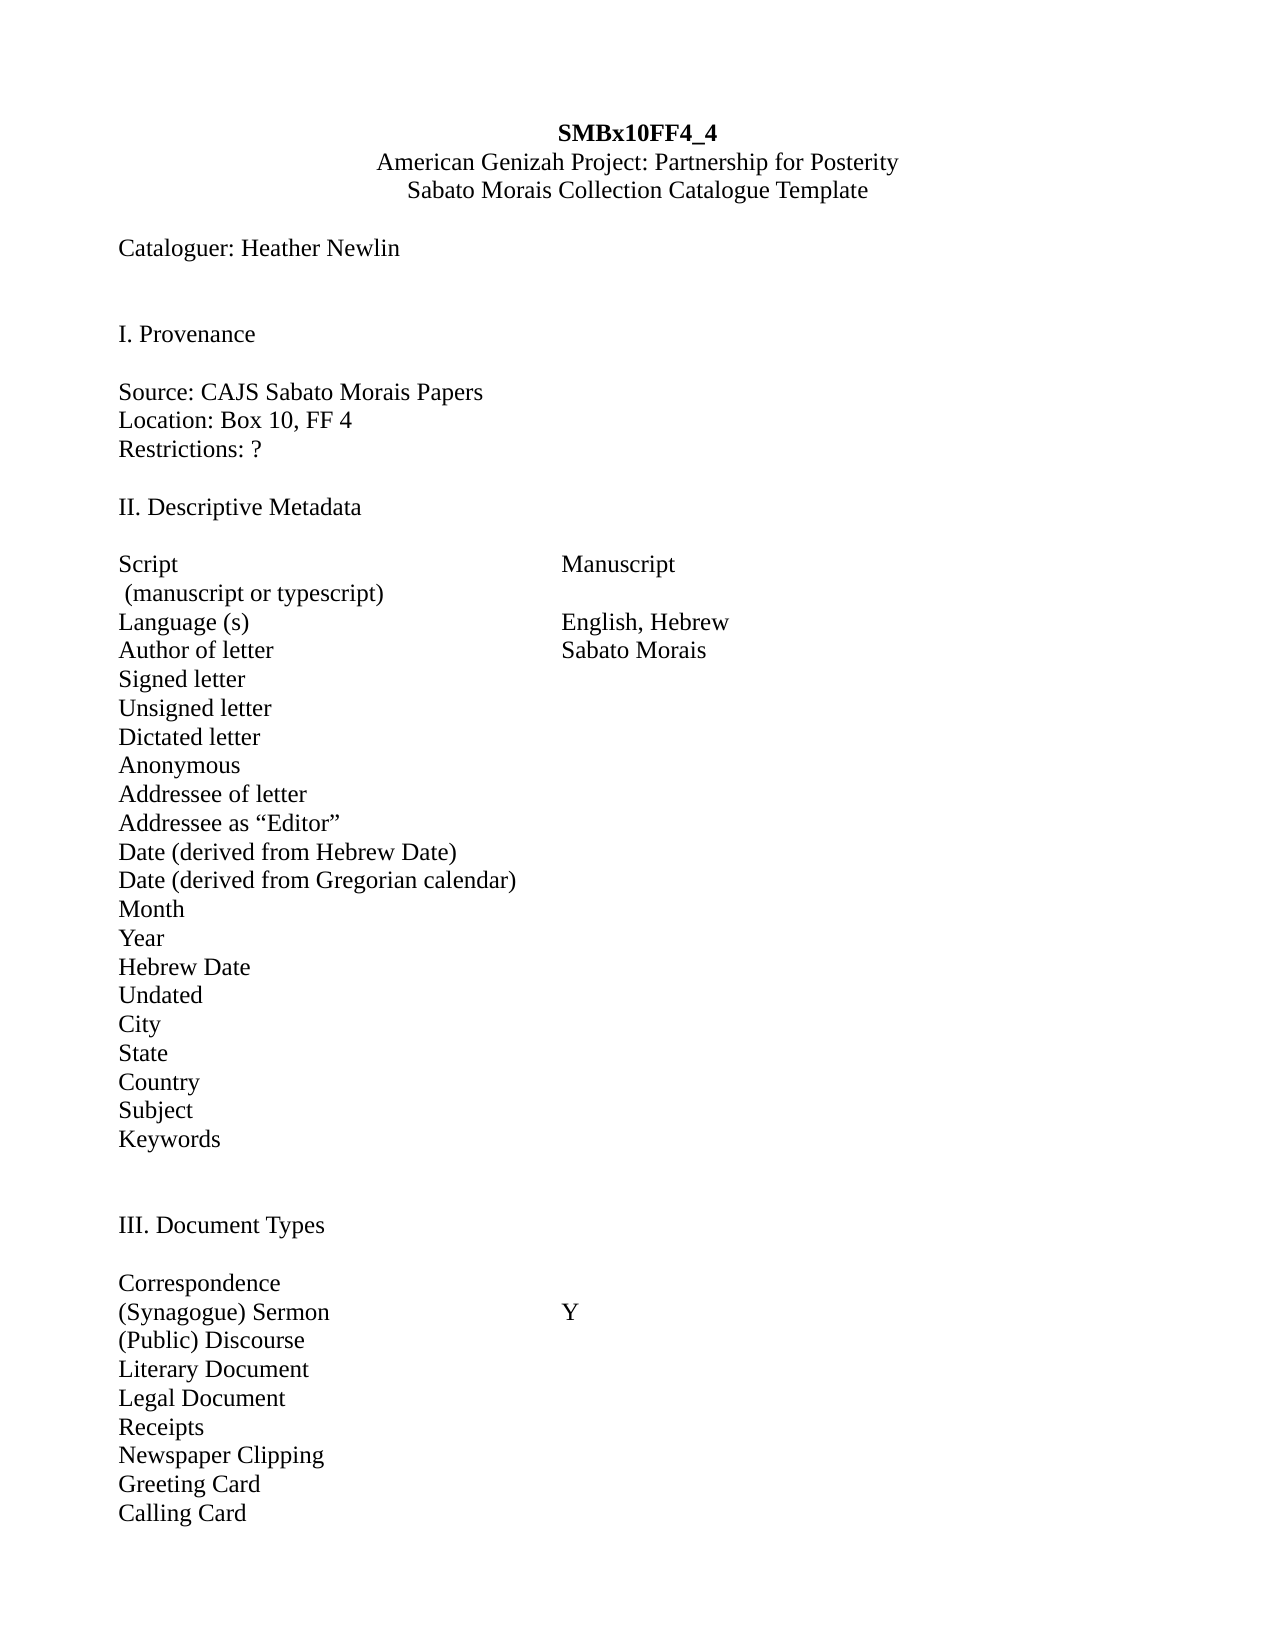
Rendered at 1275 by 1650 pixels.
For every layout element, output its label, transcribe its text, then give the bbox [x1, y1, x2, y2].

text Author of letter Sabato Morais [118, 636, 1157, 664]
text Unsigned letter [118, 693, 1157, 722]
text Addressee of letter [118, 779, 1157, 808]
text Legal Document [118, 1383, 1157, 1412]
text (Synagogue) Sermon Y [118, 1297, 1157, 1326]
text Source: CAJS Sabato Morais Papers [118, 377, 1157, 406]
text Sabato Morais Collection Catalogue Template [118, 176, 1157, 204]
text Month [118, 894, 1157, 923]
text Addressee as “Editor” [118, 808, 1157, 837]
text Date (derived from Hebrew Date) [118, 837, 1157, 866]
text Calling Card [118, 1498, 1157, 1527]
text City [118, 1009, 1157, 1038]
text Correspondence [118, 1268, 1157, 1297]
text (Public) Discourse [118, 1326, 1157, 1354]
text SMBx10FF4_4 [118, 118, 1157, 147]
text (manuscript or typescript) [118, 578, 1157, 607]
text Script Manuscript [118, 549, 1157, 578]
text Date (derived from Gregorian calendar) [118, 866, 1157, 894]
text Country [118, 1067, 1157, 1096]
text Year [118, 923, 1157, 952]
text Newspaper Clipping [118, 1441, 1157, 1469]
text Dictated letter [118, 722, 1157, 751]
text III. Document Types [118, 1211, 1157, 1239]
text II. Descriptive Metadata [118, 492, 1157, 521]
text Signed letter [118, 664, 1157, 693]
text State [118, 1038, 1157, 1067]
text Hebrew Date [118, 952, 1157, 981]
text Language (s) English, Hebrew [118, 607, 1157, 636]
text Anonymous [118, 751, 1157, 779]
text Literary Document [118, 1354, 1157, 1383]
text Subject [118, 1096, 1157, 1124]
text Undated [118, 981, 1157, 1009]
text American Genizah Project: Partnership for Posterity [118, 147, 1157, 176]
text Receipts [118, 1412, 1157, 1441]
text Restrictions: ? [118, 434, 1157, 463]
text Keywords [118, 1124, 1157, 1153]
text Location: Box 10, FF 4 [118, 406, 1157, 434]
text Cataloguer: Heather Newlin [118, 233, 1157, 262]
text I. Provenance [118, 319, 1157, 348]
text Greeting Card [118, 1469, 1157, 1498]
